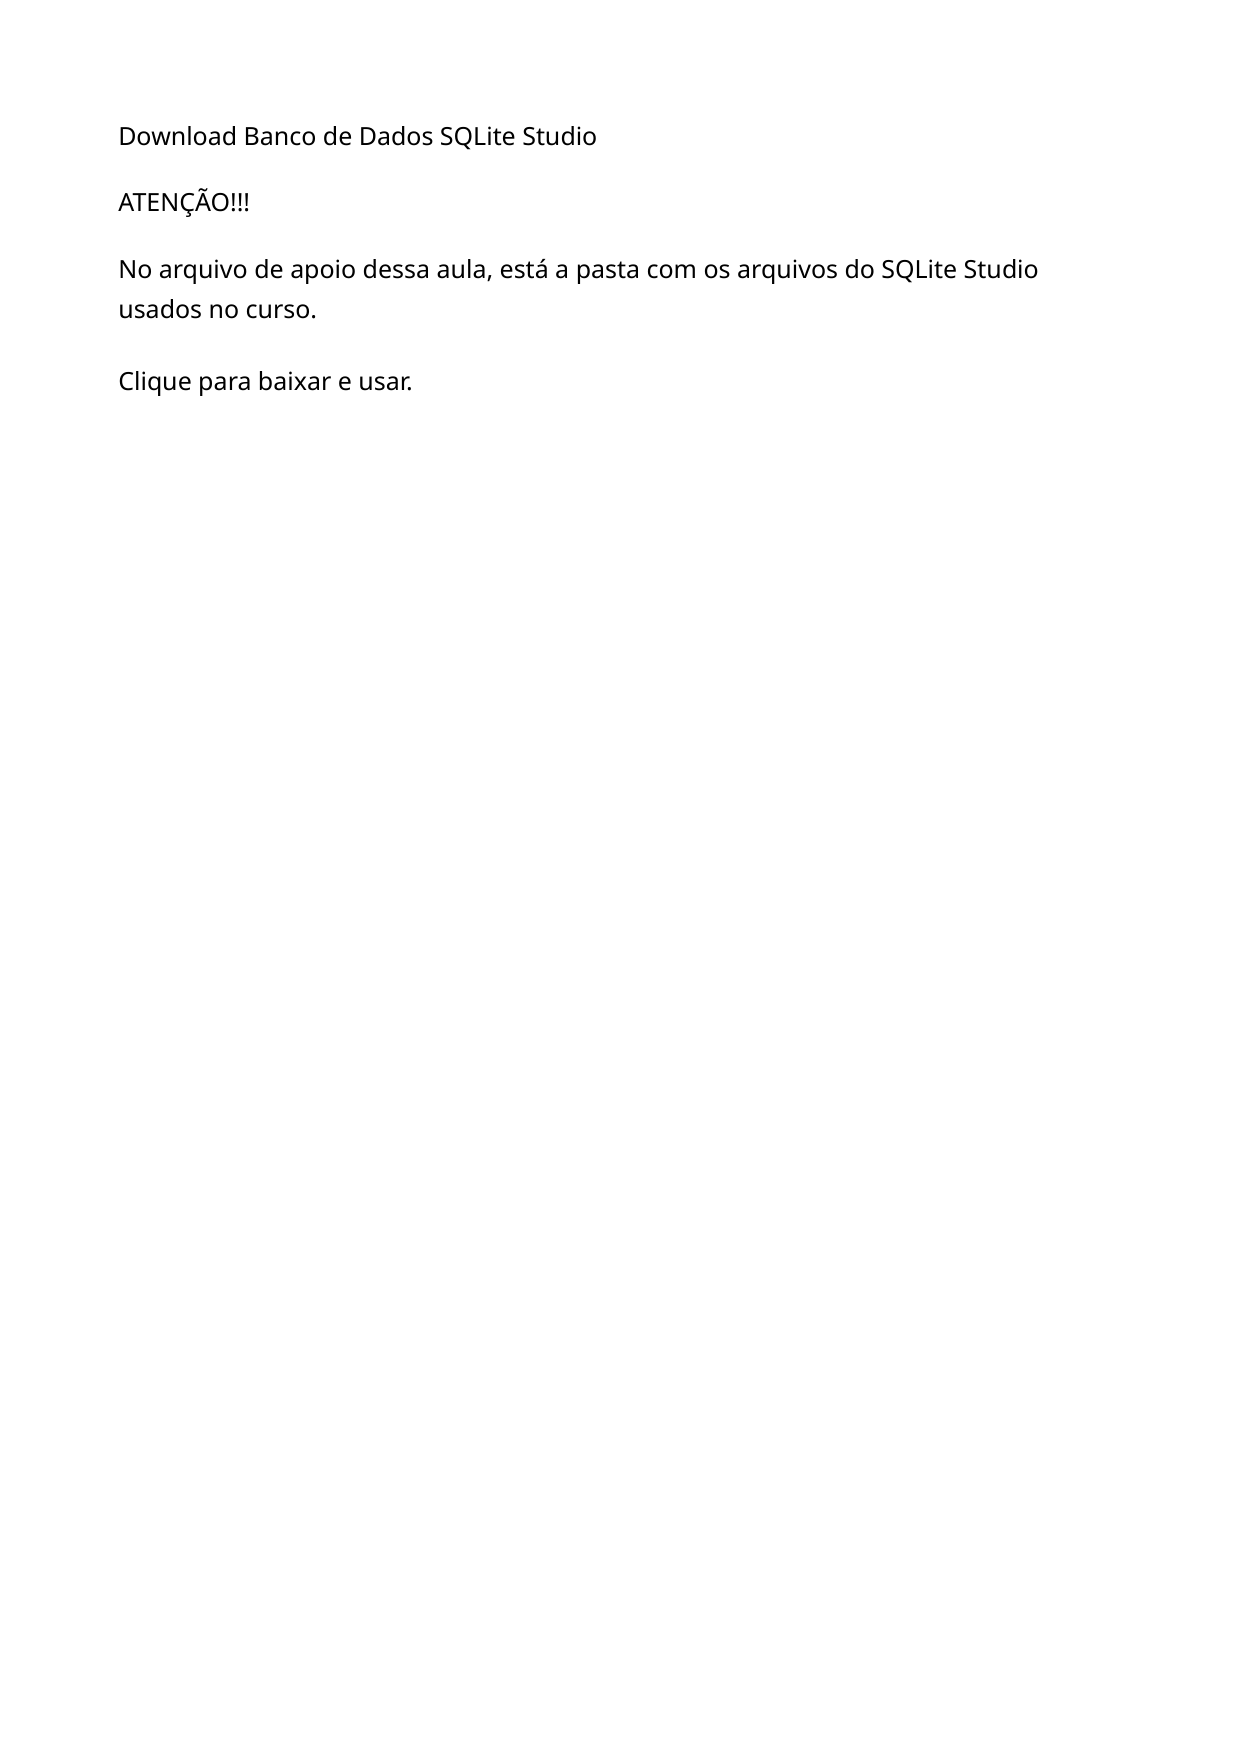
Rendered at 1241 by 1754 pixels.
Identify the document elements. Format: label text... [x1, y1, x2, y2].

text Clique para baixar e usar. [118, 363, 1122, 397]
subtitle ATENÇÃO!!! [118, 185, 1122, 219]
text No arquivo de apoio dessa aula, está a pasta com os arquivos do SQLite Studio usados no curso. [118, 252, 1122, 325]
text Download Banco de Dados SQLite Studio [118, 118, 1122, 152]
